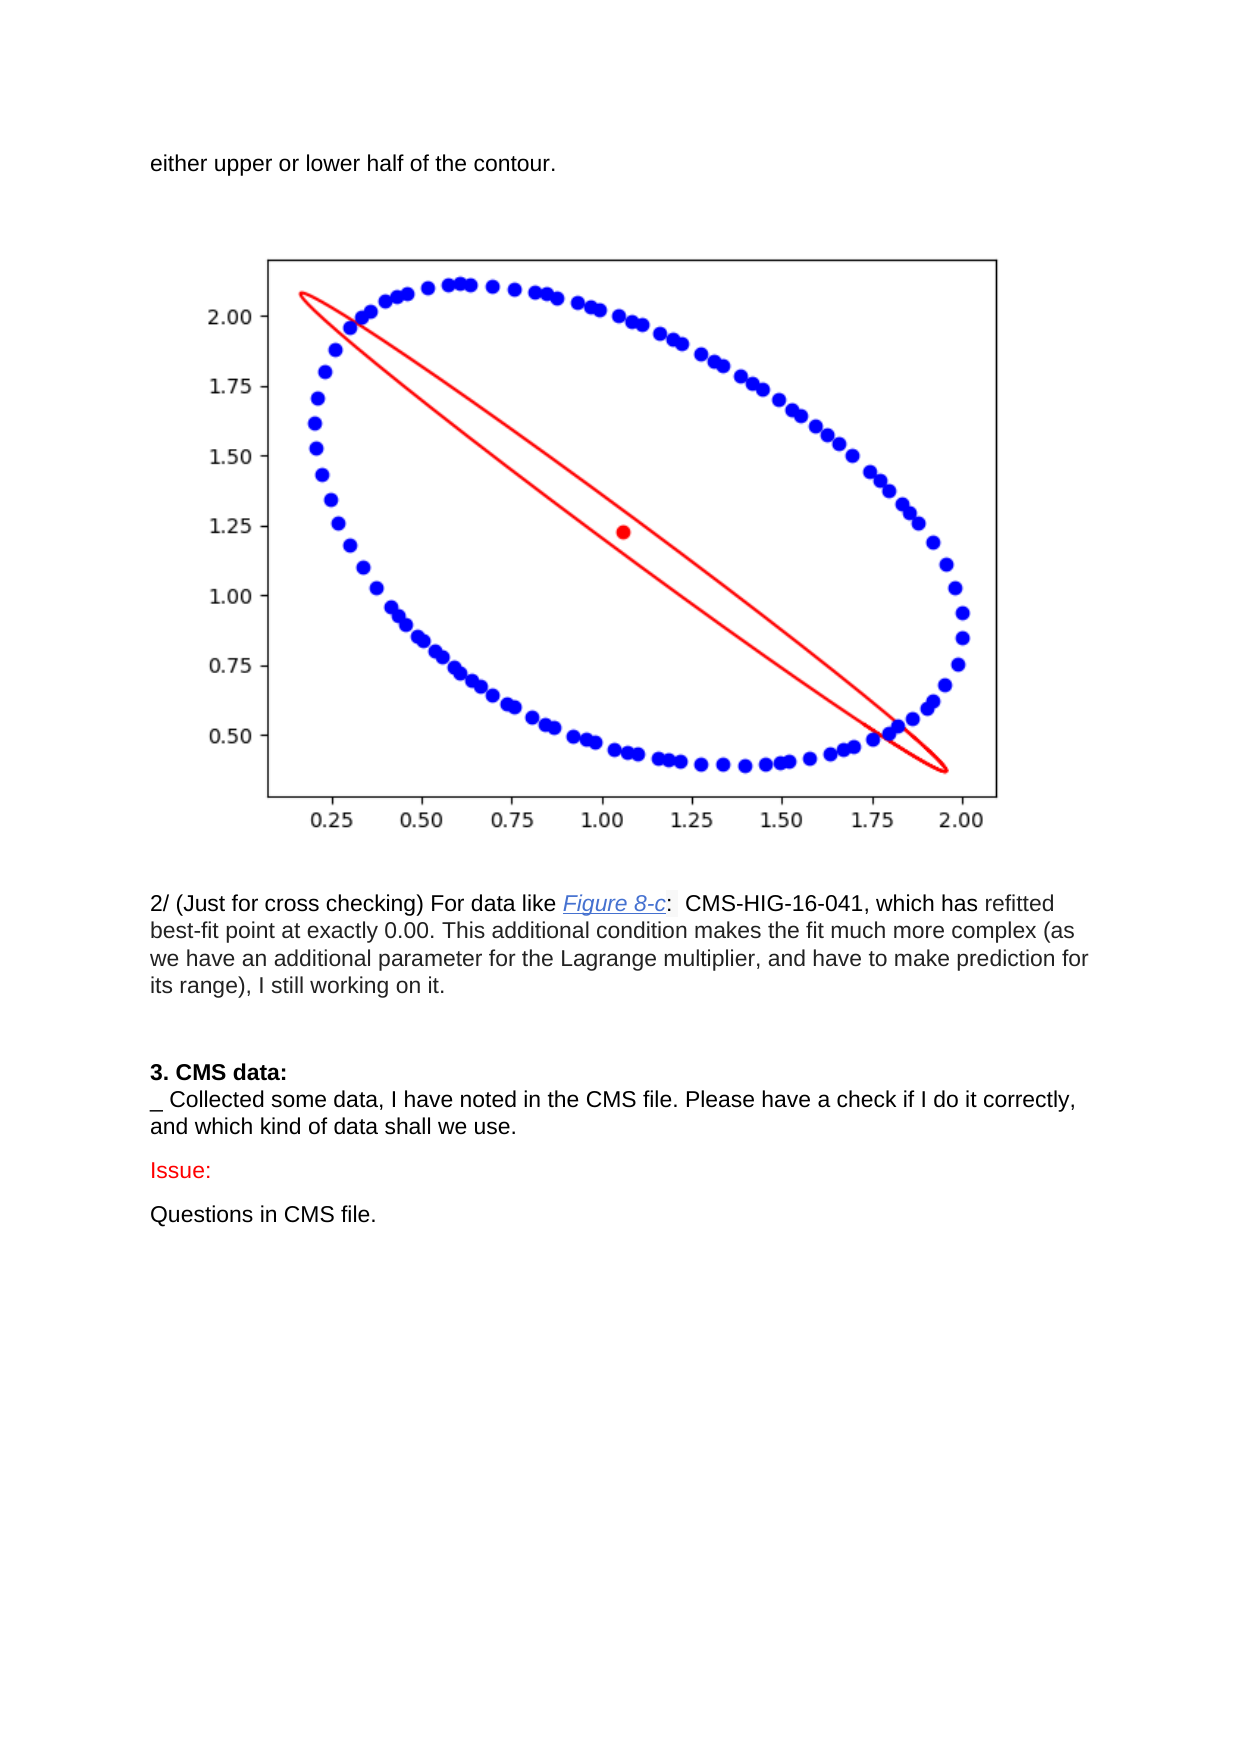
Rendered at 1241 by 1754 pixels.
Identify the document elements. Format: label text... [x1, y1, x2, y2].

text either upper or lower half of the contour. [150, 150, 1090, 177]
text 2/ (Just for cross checking) For data like Figure 8-c: CMS-HIG-16-041, which has refitted best-fit point at exactly 0.00. This additional condition makes the fit much more complex (as we have an additional parameter for the Lagrange multiplier, and have to make prediction for its range), I still working on it. [150, 890, 1090, 998]
text Questions in CMS file. [150, 1201, 1090, 1227]
text Issue: [150, 1157, 1090, 1183]
text 3. CMS data: _ Collected some data, I have noted in the CMS file. Please have a check if I do it correctly, and which kind of data shall we use. [150, 1059, 1090, 1140]
